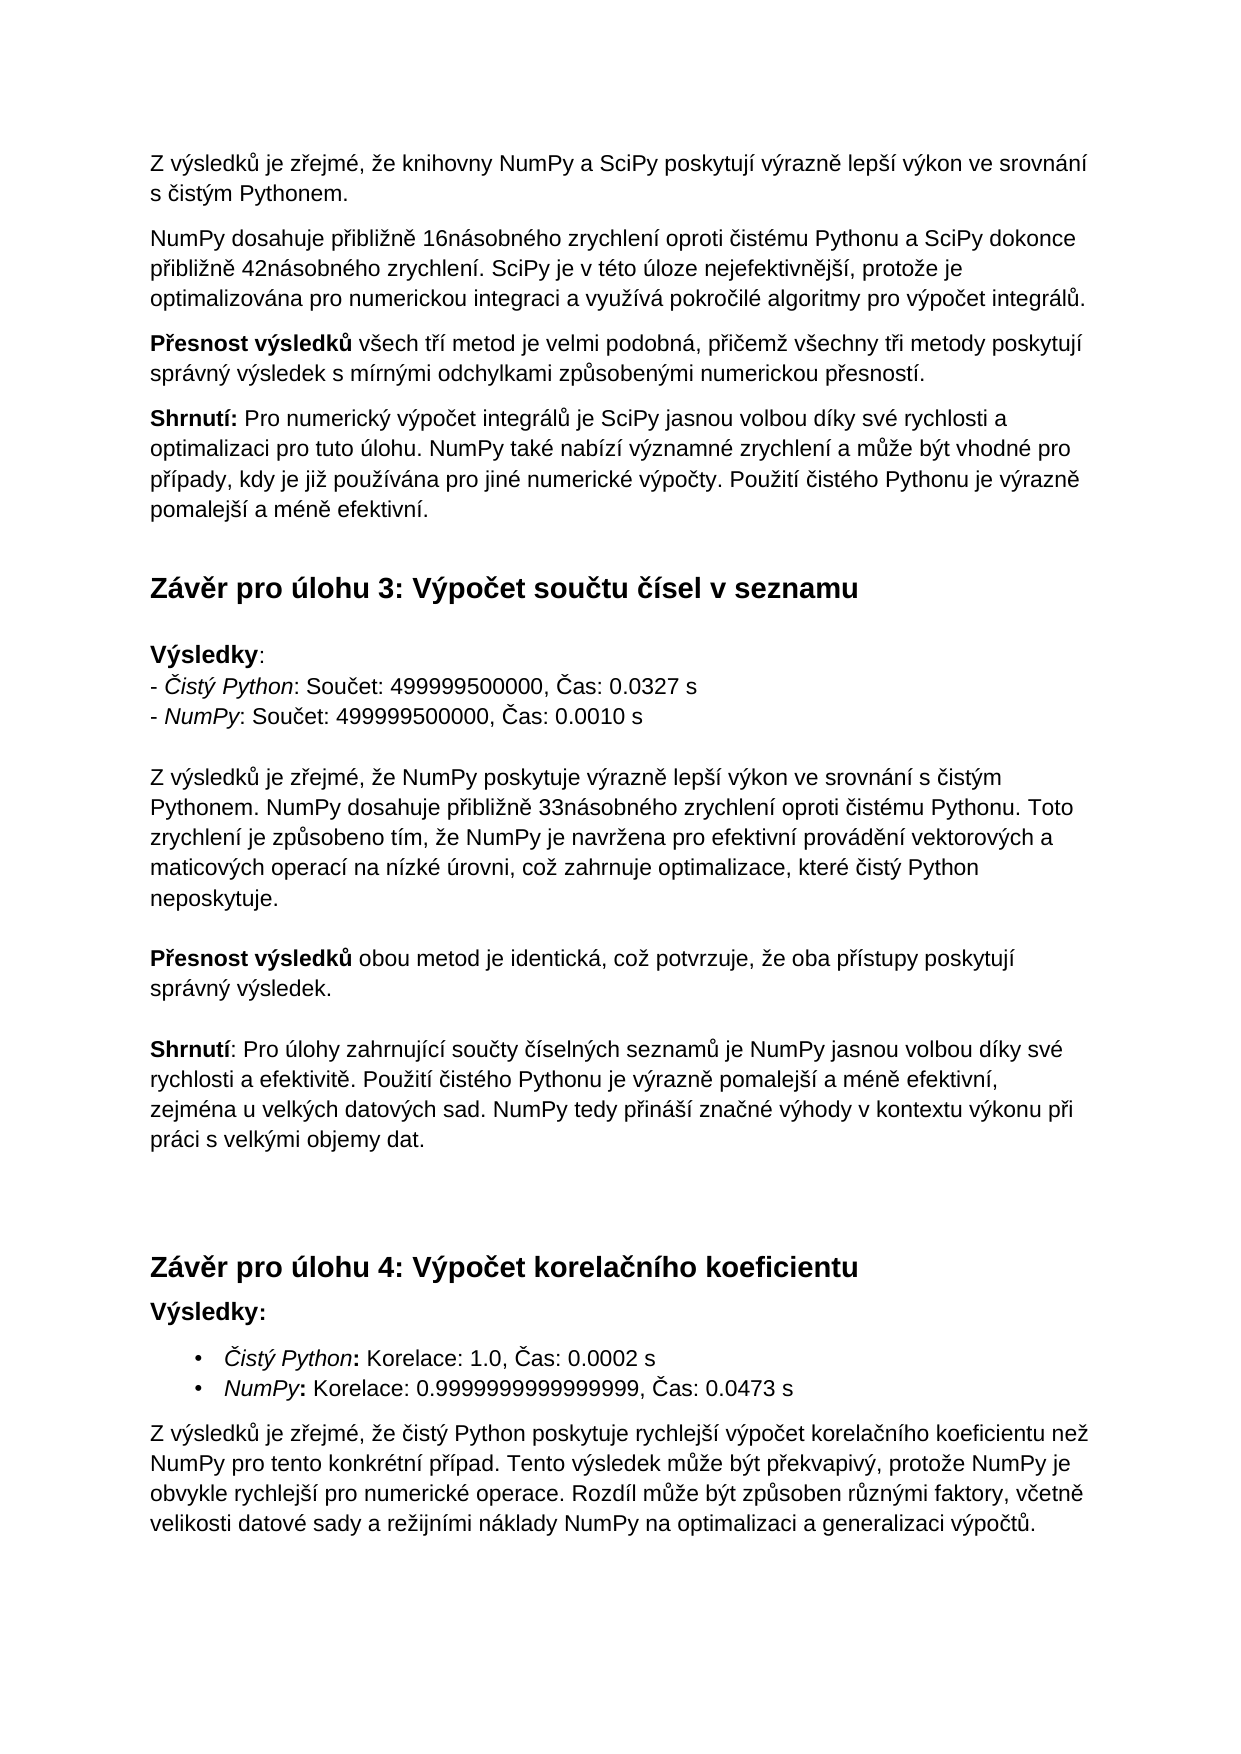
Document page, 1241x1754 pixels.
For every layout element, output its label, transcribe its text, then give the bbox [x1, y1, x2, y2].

subtitle Závěr pro úlohu 4: Výpočet korelačního koeficientu [150, 1250, 1090, 1284]
text Výsledky: [150, 639, 1090, 668]
text NumPy dosahuje přibližně 16násobného zrychlení oproti čistému Pythonu a SciPy dokonce přibližně 42násobného zrychlení. SciPy je v této úloze nejefektivnější, protože je optimalizována pro numerickou integraci a využívá pokročilé algoritmy pro výpočet integrálů. [150, 225, 1090, 312]
text Z výsledků je zřejmé, že knihovny NumPy a SciPy poskytují výrazně lepší výkon ve srovnání s čistým Pythonem. [150, 150, 1090, 207]
text Z výsledků je zřejmé, že NumPy poskytuje výrazně lepší výkon ve srovnání s čistým Pythonem. NumPy dosahuje přibližně 33násobného zrychlení oproti čistému Pythonu. Toto zrychlení je způsobeno tím, že NumPy je navržena pro efektivní provádění vektorových a maticových operací na nízké úrovni, což zahrnuje optimalizace, které čistý Python neposkytuje. [150, 764, 1090, 911]
list Čistý Python: Korelace: 1.0, Čas: 0.0002 s [194, 1344, 1090, 1371]
text Závěr pro úlohu 3: Výpočet součtu čísel v seznamu [150, 571, 1090, 604]
text - NumPy: Součet: 499999500000, Čas: 0.0010 s [150, 703, 1090, 729]
text - Čistý Python: Součet: 499999500000, Čas: 0.0327 s [150, 673, 1090, 699]
text Přesnost výsledků všech tří metod je velmi podobná, přičemž všechny tři metody poskytují správný výsledek s mírnými odchylkami způsobenými numerickou přesností. [150, 330, 1090, 387]
text Z výsledků je zřejmé, že čistý Python poskytuje rychlejší výpočet korelačního koeficientu než NumPy pro tento konkrétní případ. Tento výsledek může být překvapivý, protože NumPy je obvykle rychlejší pro numerické operace. Rozdíl může být způsoben různými faktory, včetně velikosti datové sady a režijními náklady NumPy na optimalizaci a generalizaci výpočtů. [150, 1419, 1090, 1537]
text Výsledky: [150, 1297, 1090, 1326]
text Shrnutí: Pro úlohy zahrnující součty číselných seznamů je NumPy jasnou volbou díky své rychlosti a efektivitě. Použití čistého Pythonu je výrazně pomalejší a méně efektivní, zejména u velkých datových sad. NumPy tedy přináší značné výhody v kontextu výkonu při práci s velkými objemy dat. [150, 1036, 1090, 1152]
list NumPy: Korelace: 0.9999999999999999, Čas: 0.0473 s [194, 1375, 1090, 1401]
text Přesnost výsledků obou metod je identická, což potvrzuje, že oba přístupy poskytují správný výsledek. [150, 945, 1090, 1001]
text Shrnutí: Pro numerický výpočet integrálů je SciPy jasnou volbou díky své rychlosti a optimalizaci pro tuto úlohu. NumPy také nabízí významné zrychlení a může být vhodné pro případy, kdy je již používána pro jiné numerické výpočty. Použití čistého Pythonu je výrazně pomalejší a méně efektivní. [150, 405, 1090, 522]
